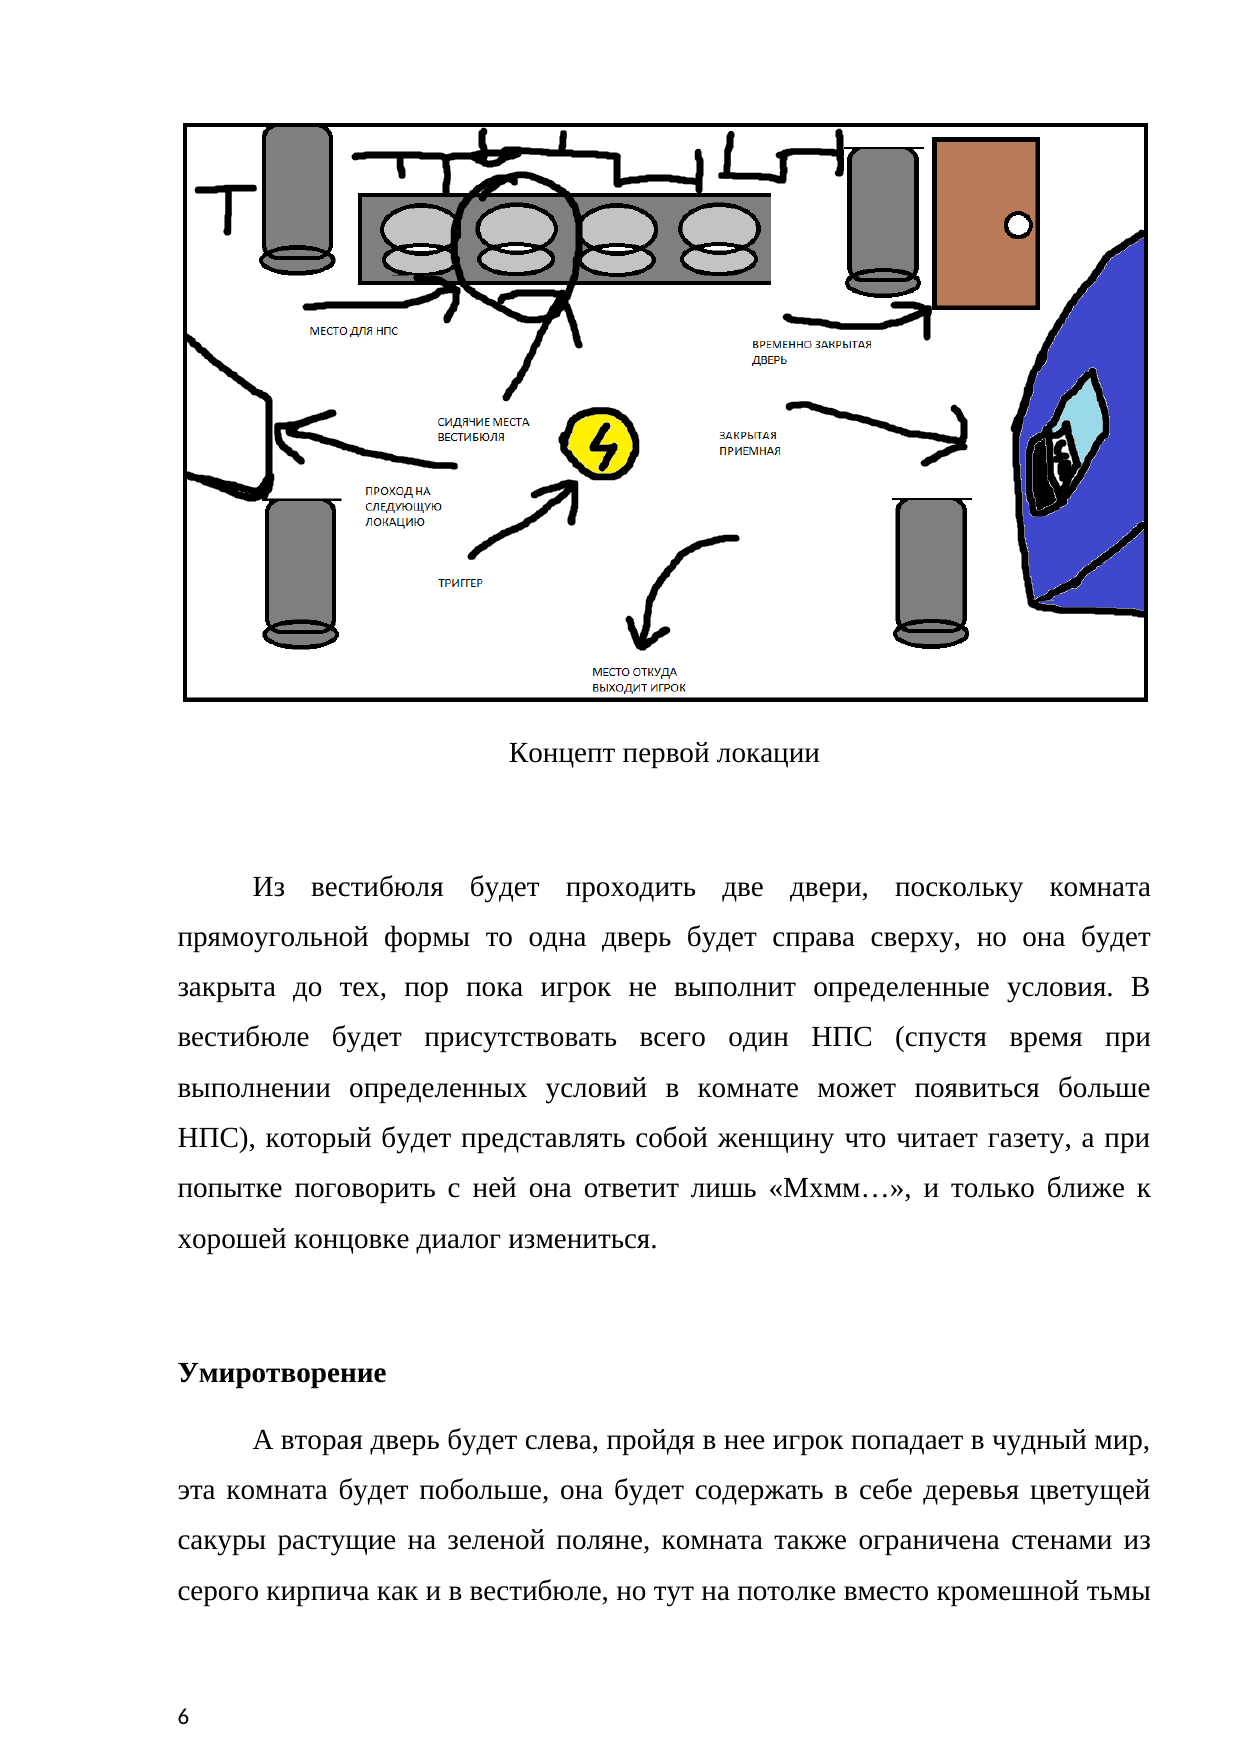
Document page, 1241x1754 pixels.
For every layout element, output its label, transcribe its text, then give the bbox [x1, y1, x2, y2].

text Из вестибюля будет проходить две двери, поскольку комната прямоугольной формы то одна дверь будет справа сверху, но она будет закрыта до тех, пор пока игрок не выполнит определенные условия. В вестибюле будет присутствовать всего один НПС (спустя время при выполнении определенных условий в комнате может появиться больше НПС), который будет представлять собой женщину что читает газету, а при попытке поговорить с ней она ответит лишь «Мхмм…», и только ближе к хорошей концовке диалог измениться. [177, 869, 1152, 1254]
picture [177, 118, 1151, 704]
text А вторая дверь будет слева, пройдя в нее игрок попадает в чудный мир, эта комната будет побольше, она будет содержать в себе деревья цветущей сакуры растущие на зеленой поляне, комната также ограничена стенами из серого кирпича как и в вестибюле, но тут на потолке вместо кромешной тьмы [177, 1422, 1152, 1606]
text Умиротворение [177, 1355, 1152, 1388]
text Концепт первой локации [177, 735, 1152, 768]
